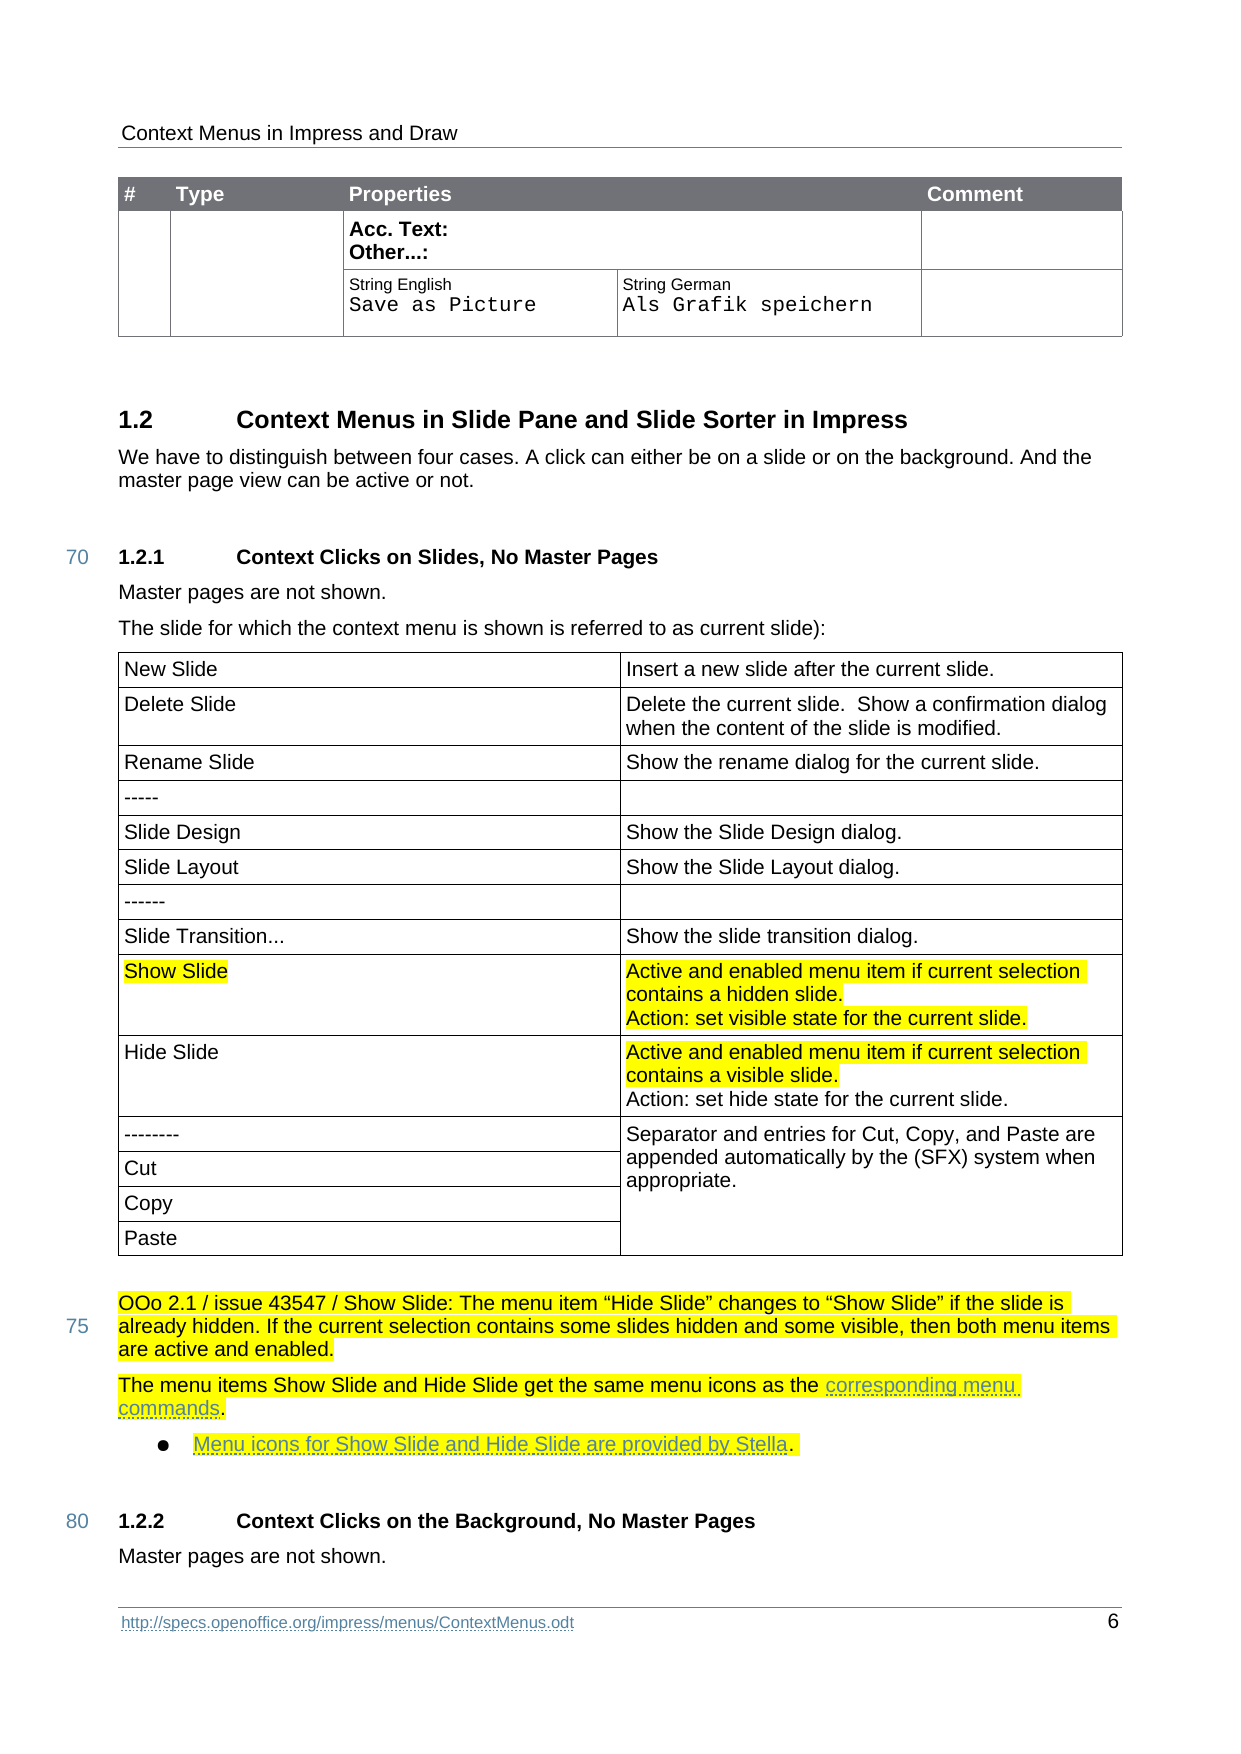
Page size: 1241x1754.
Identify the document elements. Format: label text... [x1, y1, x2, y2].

table_cell Active and enabled menu item if current selection contains a visible slide. Action: set hide state for the current slide. [621, 1036, 1122, 1116]
table_cell Copy [119, 1187, 620, 1221]
table_cell Slide Design [119, 816, 620, 849]
text Master pages are not shown. [118, 1544, 1122, 1568]
table_header [922, 211, 1122, 269]
table_cell Show the Slide Design dialog. [621, 816, 1122, 849]
table_cell [922, 270, 1122, 336]
table_header Type [170, 177, 343, 211]
table_cell [171, 211, 343, 336]
table_cell Slide Layout [119, 850, 620, 884]
table_cell Hide Slide [119, 1036, 620, 1116]
table_cell Show Slide [119, 955, 620, 1035]
text We have to distinguish between four cases. A click can either be on a slide or on the background. And the master page view can be active or not. [118, 445, 1122, 492]
text The slide for which the context menu is shown is referred to as current slide): [118, 616, 1122, 640]
table_cell Delete the current slide. Show a confirmation dialog when the content of the slide is modified. [621, 688, 1122, 745]
subtitle Context Clicks on Slides, No Master Pages [118, 546, 1122, 569]
table_cell Show the rename dialog for the current slide. [621, 746, 1122, 780]
table_cell Show the Slide Layout dialog. [621, 850, 1122, 884]
table_header -------- [119, 1117, 620, 1151]
table_cell [621, 885, 1122, 919]
table_cell Cut [119, 1152, 620, 1186]
table_header Properties [343, 177, 921, 211]
table_cell ------ [119, 885, 620, 919]
list Menu icons for Show Slide and Hide Slide are provided by Stella. [156, 1432, 1122, 1456]
table_cell Show the slide transition dialog. [621, 920, 1122, 954]
table_cell <#> [119, 211, 170, 336]
text Master pages are not shown. [118, 581, 1122, 604]
text OOo 2.1 / issue 43547 / Show Slide: The menu item “Hide Slide” changes to “Show Slide” if the slide is already hidden. If the current selection contains some slides hidden and some visible, then both menu items are active and enabled. [118, 1291, 1122, 1361]
text The menu items Show Slide and Hide Slide get the same menu icons as the corresponding menu commands. [118, 1373, 1122, 1420]
table_cell Separator and entries for Cut, Copy, and Paste are appended automatically by the (SFX) system when appropriate. [621, 1117, 1122, 1255]
table_header # [118, 177, 170, 211]
table_header Insert a new slide after the current slide. [621, 653, 1122, 687]
table_cell ----- [119, 781, 620, 815]
subtitle Context Menus in Slide Pane and Slide Sorter in Impress [118, 406, 1122, 434]
table_cell Paste [119, 1222, 620, 1255]
table_header Comment [921, 177, 1122, 211]
table_cell Active and enabled menu item if current selection contains a hidden slide. Action: set visible state for the current slide. [621, 955, 1122, 1035]
table_cell String German Als Grafik speichern [618, 270, 921, 336]
table_cell Slide Transition... [119, 920, 620, 954]
subtitle Context Clicks on the Background, No Master Pages [118, 1509, 1122, 1533]
table_header New Slide [119, 653, 620, 687]
table_header Control Properties State: Modal Closable: Yes Close Operation: Cancel Is iconifiable: No Is maximizable: No Resizable: Yes Always On Top: Yes ToolTip Text: <If needed specify text here> Acc. Descrip.: <If needed specify text here> Acc. Text: <If needed specify text here> Other...: <If needed specify text here> [344, 211, 921, 269]
table_cell String English Save as Picture [344, 270, 617, 336]
table_cell Delete Slide [119, 688, 620, 745]
table_cell Rename Slide [119, 746, 620, 780]
table_cell [621, 781, 1122, 815]
